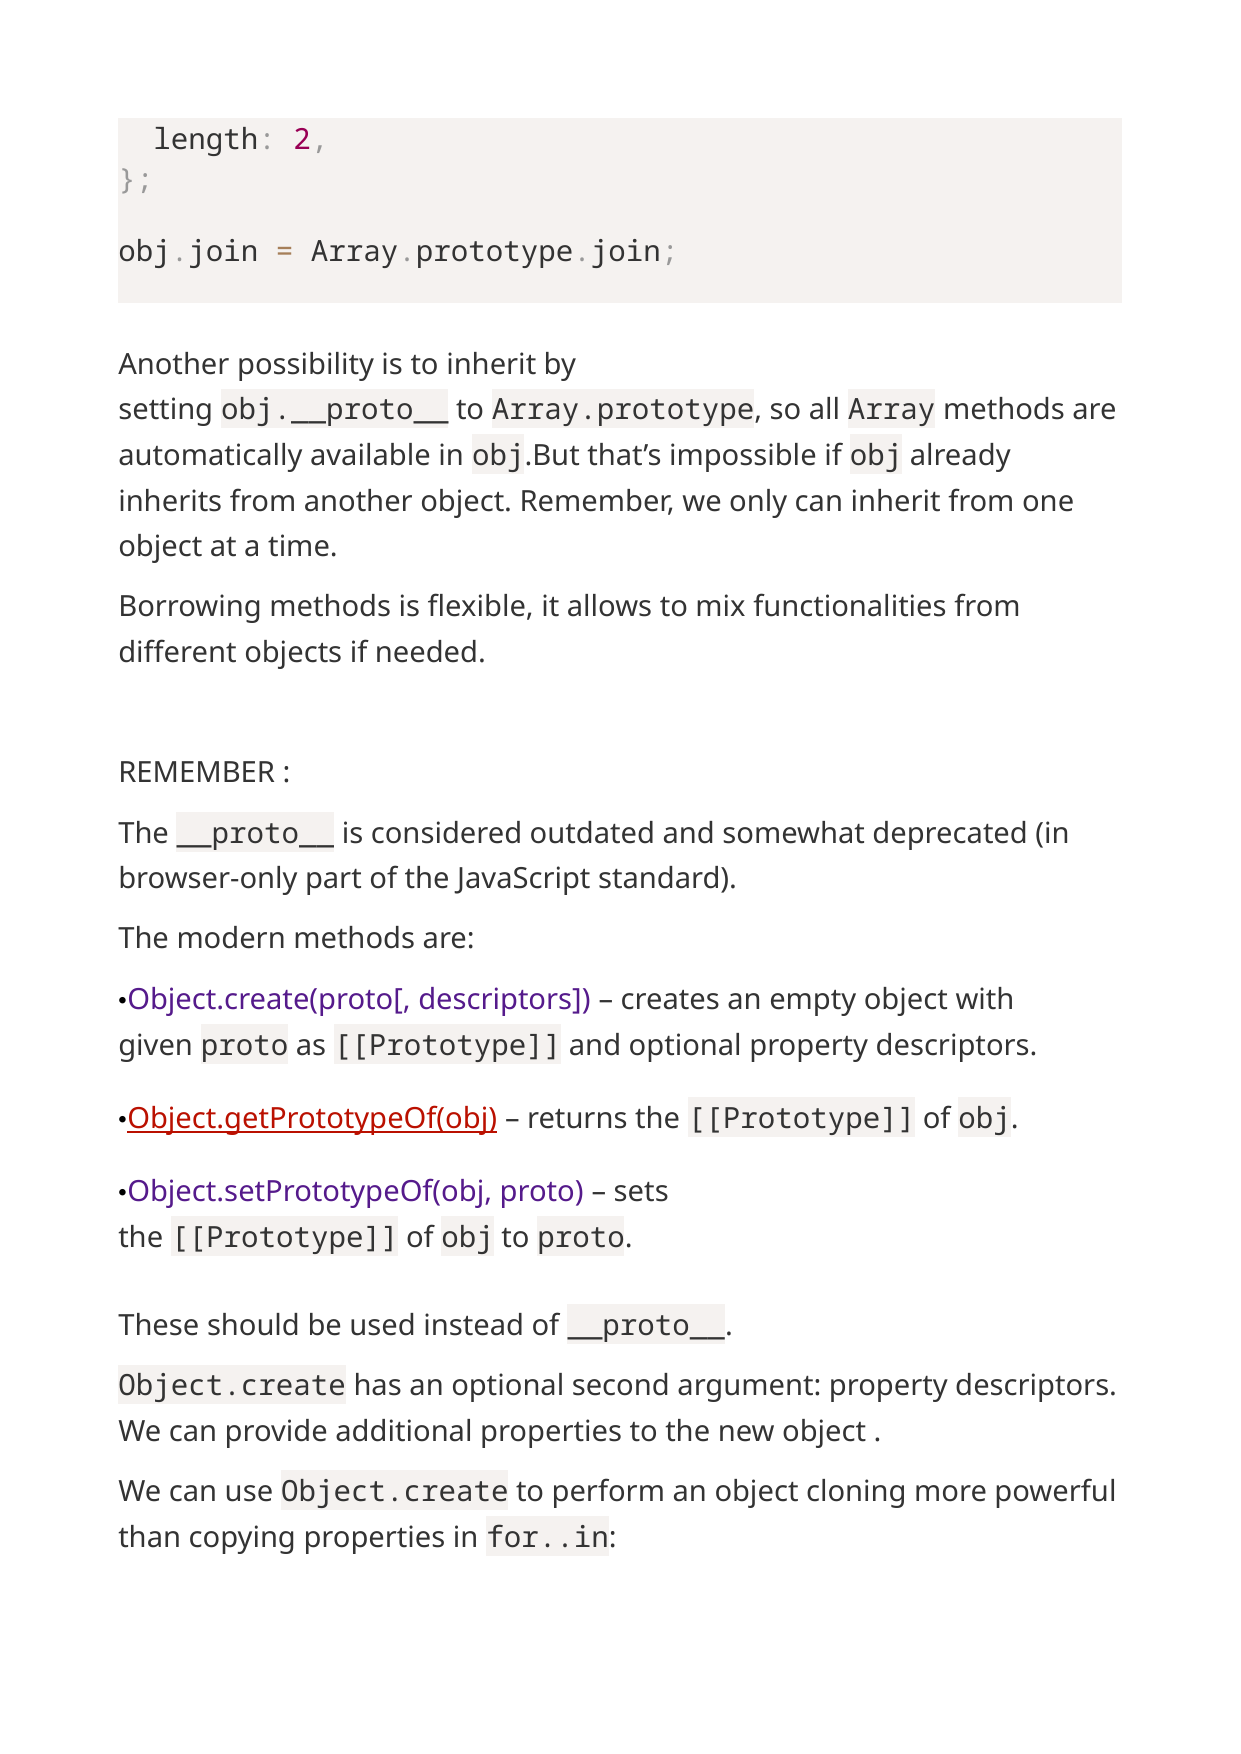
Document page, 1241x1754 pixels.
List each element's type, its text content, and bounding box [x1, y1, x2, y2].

text Object.create has an optional second argument: property descriptors. We can provide additional properties to the new object . [118, 1364, 1122, 1450]
text The __proto__ is considered outdated and somewhat deprecated (in browser-only part of the JavaScript standard). [118, 812, 1122, 897]
text Borrowing methods is flexible, it allows to mix functionalities from different objects if needed. [118, 586, 1122, 671]
text }; [118, 158, 1122, 198]
text length: 2, [118, 118, 1122, 158]
list Object.setPrototypeOf(obj, proto) – sets the [[Prototype]] of obj to proto. [118, 1170, 1122, 1256]
text We can use Object.create to perform an object cloning more powerful than copying properties in for..in: [118, 1470, 1122, 1556]
text obj.join = Array.prototype.join; [118, 231, 1122, 270]
list Object.getPrototypeOf(obj) – returns the [[Prototype]] of obj. [118, 1097, 1122, 1137]
text These should be used instead of __proto__. [118, 1304, 1122, 1344]
text REMEMBER : [118, 752, 1122, 791]
text The modern methods are: [118, 918, 1122, 957]
list Object.create(proto[, descriptors]) – creates an empty object with given proto as [[Prototype]] and optional property descriptors. [118, 978, 1122, 1064]
text Another possibility is to inherit by setting obj.__proto__ to Array.prototype, so all Array methods are automatically available in obj.But that’s impossible if obj already inherits from another object. Remember, we only can inherit from one object at a time. [118, 303, 1122, 565]
